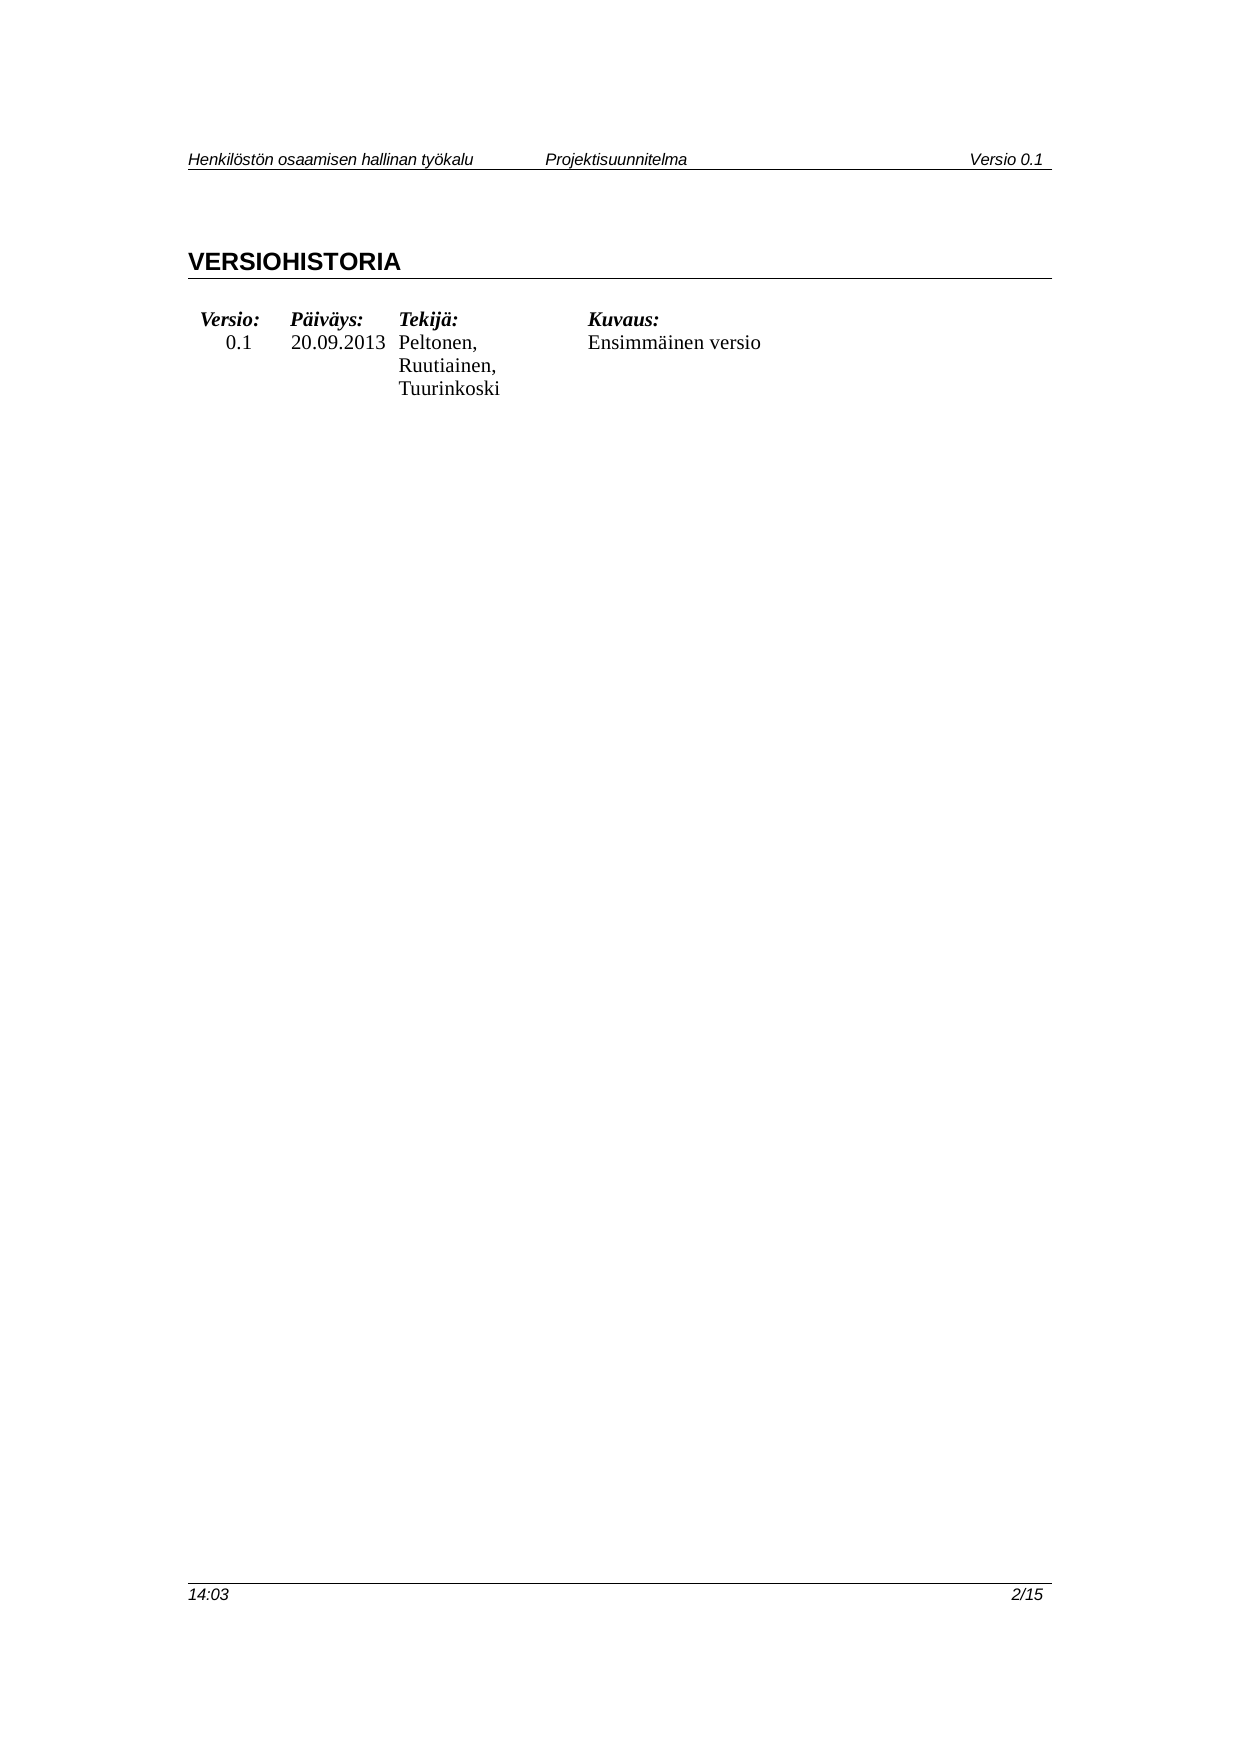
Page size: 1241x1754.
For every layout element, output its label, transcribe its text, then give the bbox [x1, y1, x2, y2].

table_cell [576, 630, 1052, 653]
table_cell [188, 515, 278, 538]
table_cell [576, 492, 1052, 515]
table_cell [576, 400, 1052, 423]
table_cell [188, 400, 278, 423]
table_cell [278, 653, 387, 676]
table_cell [576, 584, 1052, 607]
table_cell [576, 423, 1052, 446]
table_cell [387, 630, 576, 653]
table_cell [387, 699, 576, 722]
table_cell [188, 538, 278, 561]
table_cell [278, 446, 387, 469]
table_cell [387, 538, 576, 561]
table_cell [278, 492, 387, 515]
table_cell [387, 584, 576, 607]
table_cell [278, 699, 387, 722]
table_cell [387, 423, 576, 446]
table_cell [188, 561, 278, 584]
table_cell [188, 469, 278, 492]
table_cell [188, 492, 278, 515]
table_cell Ensimmäinen versio [576, 331, 1052, 400]
table_cell [576, 769, 1052, 791]
table_cell [188, 446, 278, 469]
table_cell [387, 607, 576, 630]
table_cell [278, 723, 387, 745]
table_cell [188, 630, 278, 653]
table_cell [576, 515, 1052, 538]
table_cell [278, 676, 387, 699]
table_cell [387, 676, 576, 699]
table_cell [188, 723, 278, 745]
table_cell [278, 400, 387, 423]
table_cell [278, 607, 387, 630]
table_cell [576, 607, 1052, 630]
table_cell [278, 538, 387, 561]
table_cell 20.09.2013 [278, 331, 387, 400]
table_cell [188, 699, 278, 722]
table_header Tekijä: [387, 308, 576, 331]
table_cell [387, 723, 576, 745]
table_cell [387, 446, 576, 469]
table_cell [188, 584, 278, 607]
table_cell [188, 769, 278, 791]
table_cell [278, 745, 387, 768]
table_cell [387, 653, 576, 676]
table_cell [188, 423, 278, 446]
subtitle Versiohistoria [188, 248, 1052, 278]
table_cell [278, 630, 387, 653]
table_cell [576, 676, 1052, 699]
table_cell [278, 769, 387, 791]
table_cell [576, 699, 1052, 722]
table_cell [188, 607, 278, 630]
table_cell [387, 769, 576, 791]
table_header Versio: [188, 308, 278, 331]
table_cell [387, 745, 576, 768]
table_cell [278, 561, 387, 584]
table_cell [576, 561, 1052, 584]
table_cell [387, 515, 576, 538]
table_cell [188, 745, 278, 768]
table_cell [278, 584, 387, 607]
table_cell [278, 423, 387, 446]
table_cell [188, 653, 278, 676]
table_cell [387, 561, 576, 584]
table_cell [188, 676, 278, 699]
table_cell [576, 469, 1052, 492]
table_cell 0.1 [188, 331, 278, 400]
table_cell [576, 723, 1052, 745]
table_header Päiväys: [278, 308, 387, 331]
table_cell [278, 469, 387, 492]
table_cell [576, 446, 1052, 469]
table_header Kuvaus: [576, 308, 1052, 331]
table_cell [278, 515, 387, 538]
table_cell [576, 745, 1052, 768]
table_cell [576, 653, 1052, 676]
table_cell [387, 469, 576, 492]
table_cell [387, 492, 576, 515]
table_cell [387, 400, 576, 423]
table_cell Peltonen, Ruutiainen, Tuurinkoski [387, 331, 576, 400]
table_cell [576, 538, 1052, 561]
